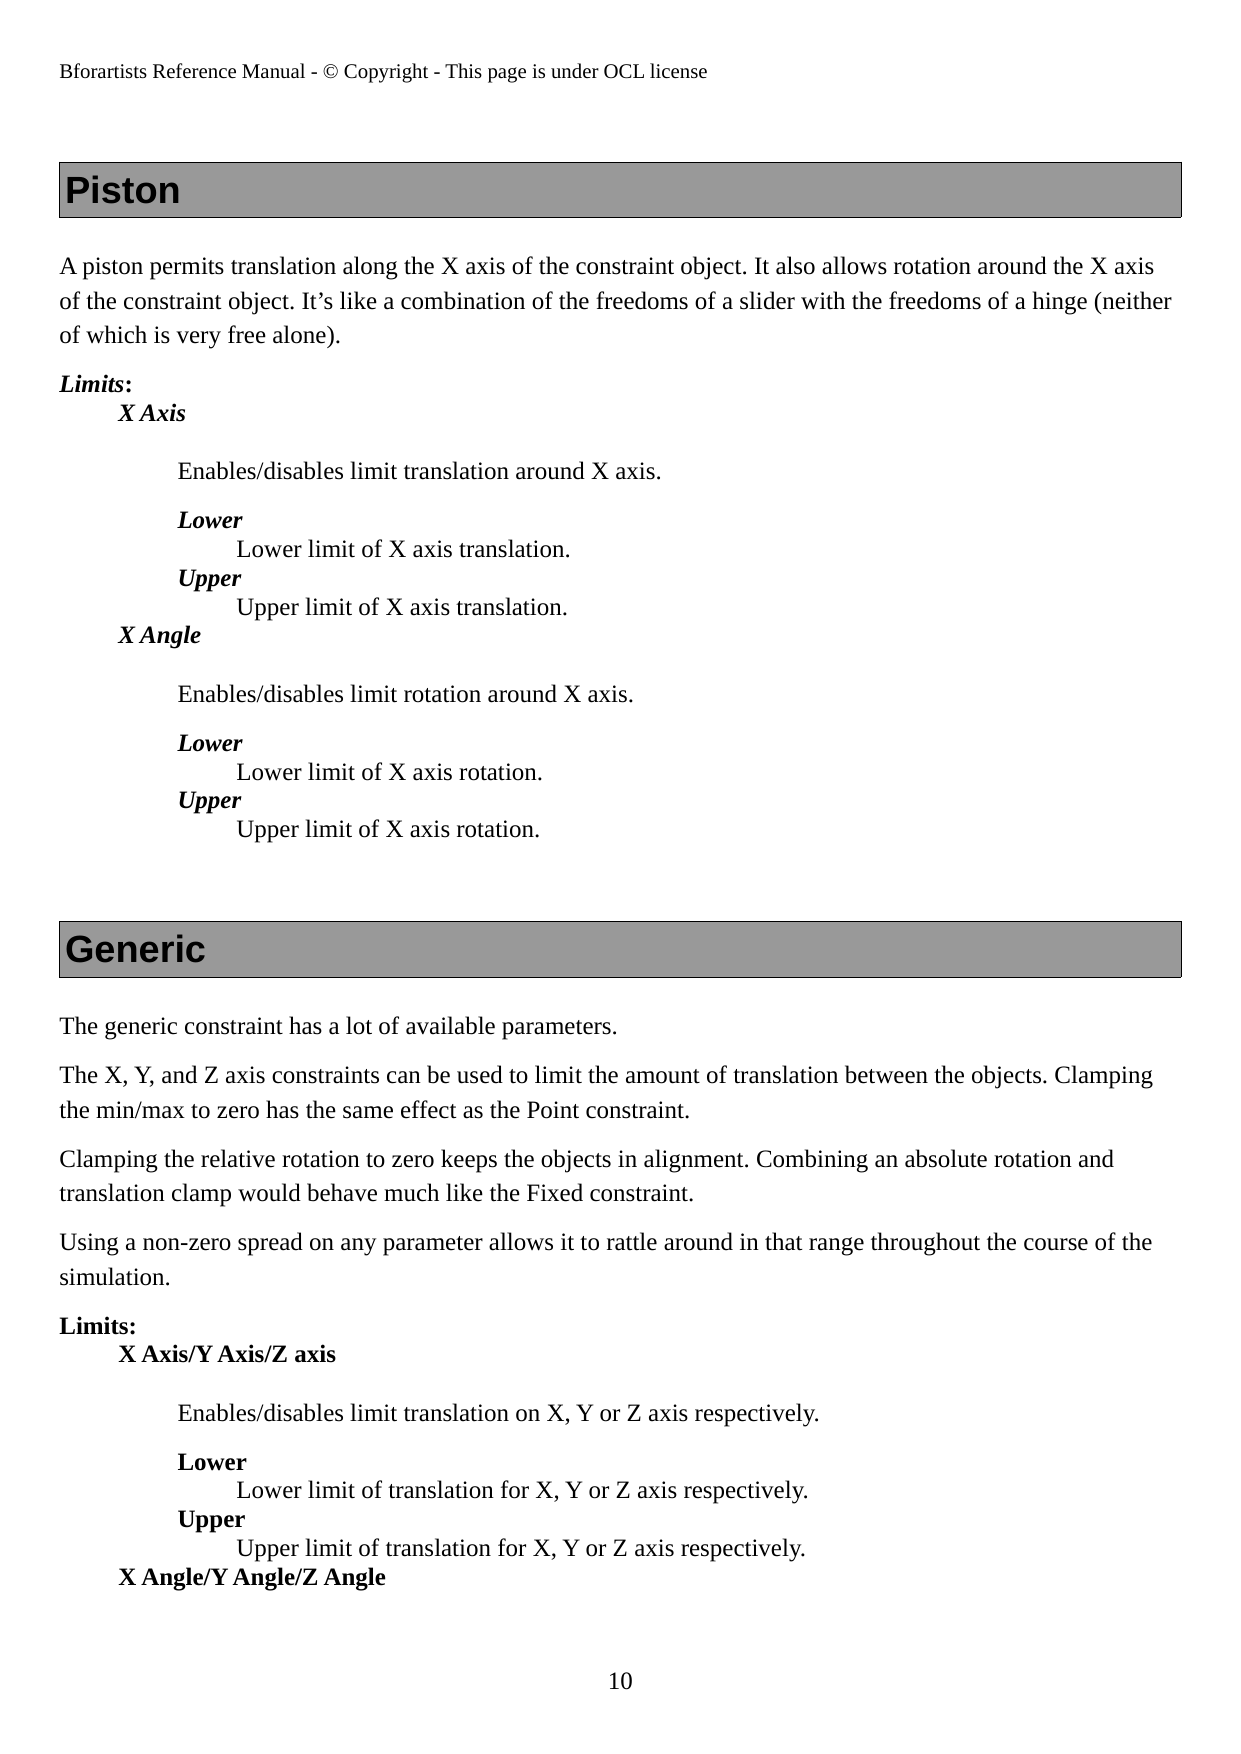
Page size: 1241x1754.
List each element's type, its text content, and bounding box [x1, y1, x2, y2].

list Upper limit of translation for X, Y or Z axis respectively. [236, 1533, 1181, 1562]
subtitle Upper [177, 1504, 1181, 1533]
subtitle Upper [177, 563, 1181, 592]
subtitle X Angle [118, 621, 1181, 649]
text Clamping the relative rotation to zero keeps the objects in alignment. Combining an absolute rotation and translation clamp would behave much like the Fixed constraint. [59, 1144, 1181, 1207]
list Lower limit of X axis translation. [236, 534, 1181, 563]
subtitle Lower [177, 506, 1181, 534]
subtitle Lower [177, 728, 1181, 757]
subtitle Limits: [59, 369, 1181, 398]
text A piston permits translation along the X axis of the constraint object. It also allows rotation around the X axis of the constraint object. It’s like a combination of the freedoms of a slider with the freedoms of a hinge (neither of which is very free alone). [59, 251, 1181, 349]
list Upper limit of X axis translation. [236, 592, 1181, 621]
text Enables/disables limit rotation around X axis. [177, 679, 1181, 707]
subtitle X Angle/Y Angle/Z Angle [118, 1562, 1181, 1591]
list Lower limit of X axis rotation. [236, 757, 1181, 785]
subtitle Limits: [59, 1311, 1181, 1339]
text The generic constraint has a lot of available parameters. [59, 1011, 1181, 1040]
table_header Piston [60, 163, 1181, 217]
subtitle Lower [177, 1447, 1181, 1476]
table_header Generic [60, 922, 1181, 977]
text Enables/disables limit translation on X, Y or Z axis respectively. [177, 1398, 1181, 1427]
text The X, Y, and Z axis constraints can be used to limit the amount of translation between the objects. Clamping the min/max to zero has the same effect as the Point constraint. [59, 1060, 1181, 1123]
list Lower limit of translation for X, Y or Z axis respectively. [236, 1476, 1181, 1504]
text Enables/disables limit translation around X axis. [177, 456, 1181, 485]
subtitle X Axis/Y Axis/Z axis [118, 1339, 1181, 1368]
list Upper limit of X axis rotation. [236, 814, 1181, 843]
subtitle X Axis [118, 398, 1181, 427]
subtitle Upper [177, 785, 1181, 814]
text Using a non-zero spread on any parameter allows it to rattle around in that range throughout the course of the simulation. [59, 1227, 1181, 1291]
